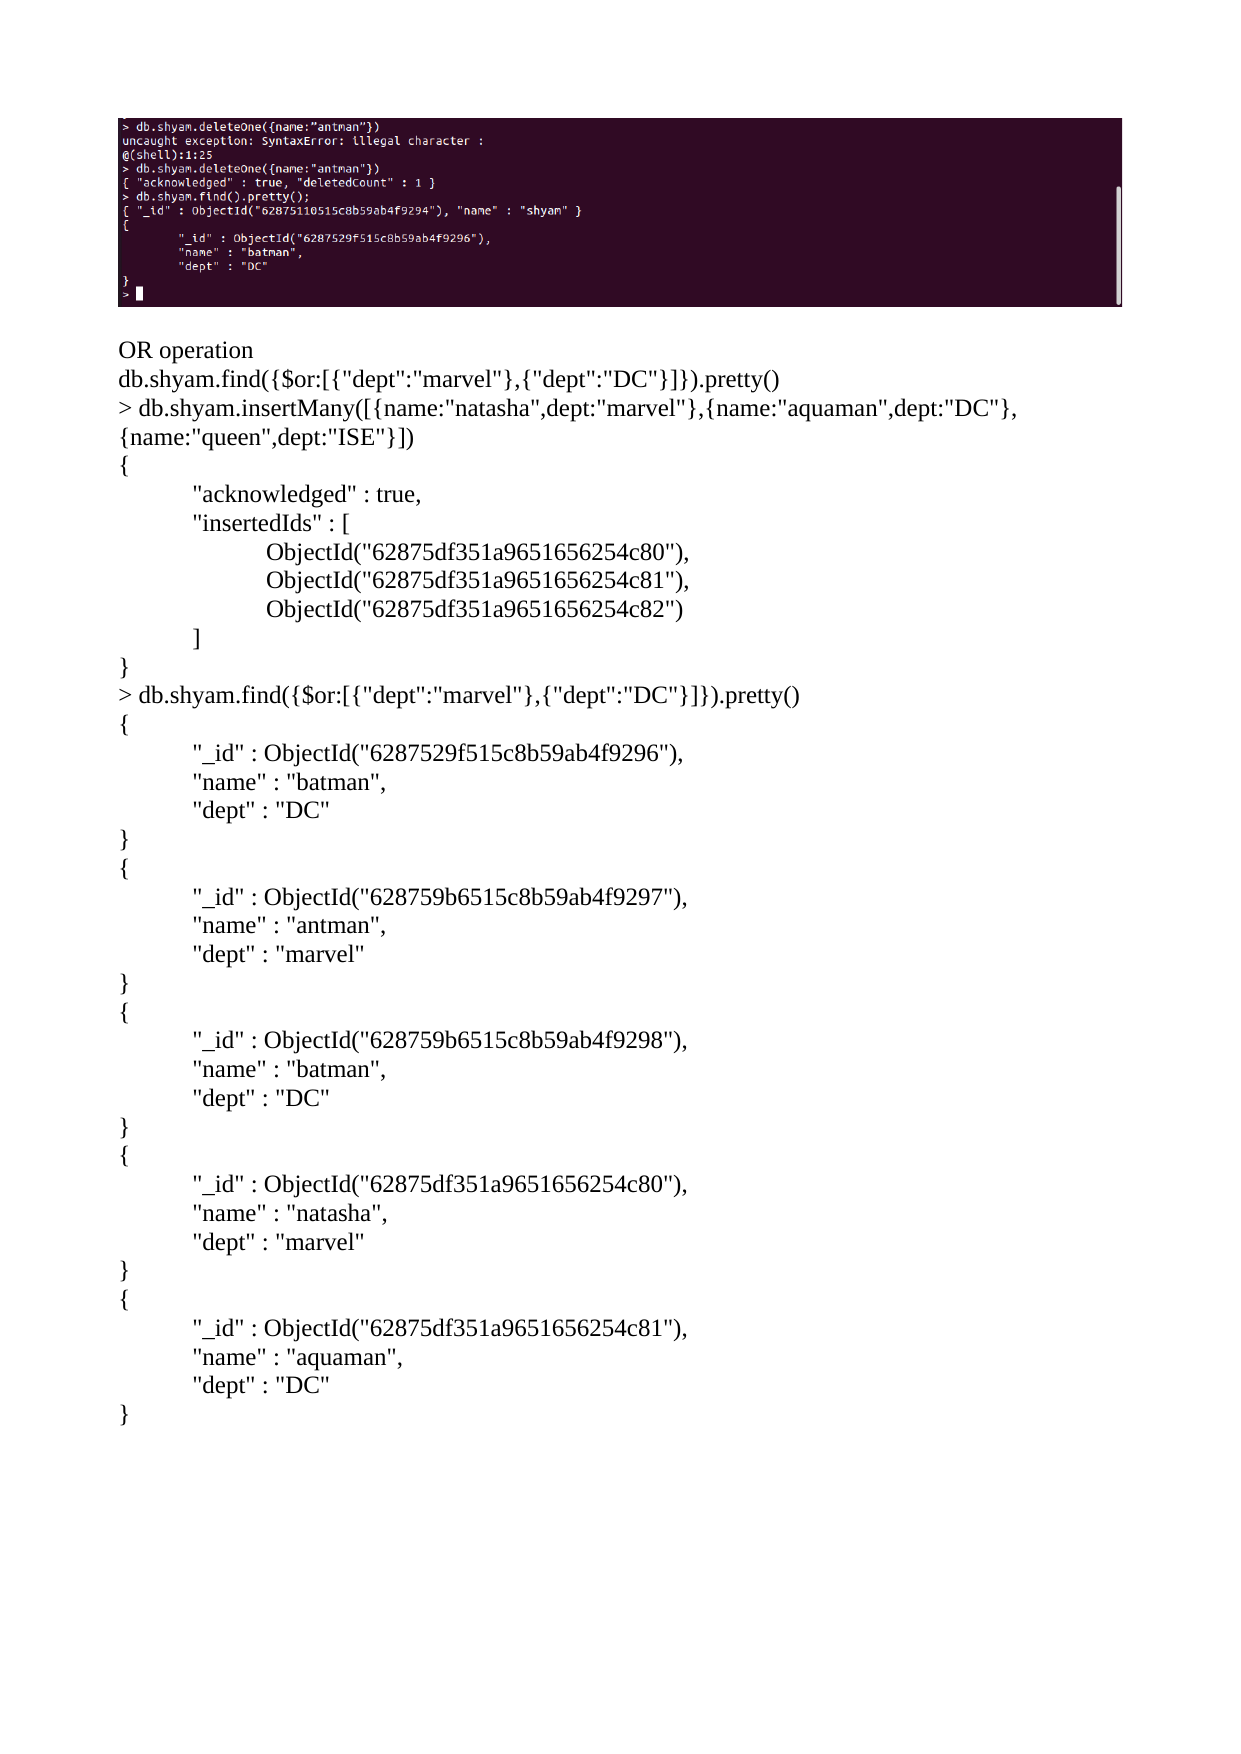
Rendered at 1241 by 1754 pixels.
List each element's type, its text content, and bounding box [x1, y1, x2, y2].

text "_id" : ObjectId("6287529f515c8b59ab4f9296"), [118, 738, 1122, 767]
text "dept" : "DC" [118, 1083, 1122, 1112]
text "_id" : ObjectId("62875df351a9651656254c81"), [118, 1313, 1122, 1342]
text } [118, 1399, 1122, 1428]
text "dept" : "DC" [118, 1371, 1122, 1399]
text { [118, 1141, 1122, 1169]
text ObjectId("62875df351a9651656254c80"), [118, 537, 1122, 566]
text "acknowledged" : true, [118, 479, 1122, 508]
text "name" : "aquaman", [118, 1342, 1122, 1371]
text } [118, 652, 1122, 681]
text ObjectId("62875df351a9651656254c81"), [118, 566, 1122, 594]
text > db.shyam.find({$or:[{"dept":"marvel"},{"dept":"DC"}]}).pretty() [118, 681, 1122, 709]
text { [118, 451, 1122, 479]
picture [118, 118, 1123, 307]
text { [118, 997, 1122, 1026]
text "_id" : ObjectId("62875df351a9651656254c80"), [118, 1169, 1122, 1198]
text "name" : "batman", [118, 767, 1122, 796]
text "dept" : "marvel" [118, 1227, 1122, 1256]
text "_id" : ObjectId("628759b6515c8b59ab4f9298"), [118, 1026, 1122, 1054]
text } [118, 1256, 1122, 1284]
text { [118, 1284, 1122, 1313]
text "insertedIds" : [ [118, 508, 1122, 537]
text ObjectId("62875df351a9651656254c82") [118, 594, 1122, 623]
text { [118, 853, 1122, 882]
text } [118, 968, 1122, 997]
text "name" : "antman", [118, 911, 1122, 939]
text "dept" : "DC" [118, 796, 1122, 824]
text "name" : "batman", [118, 1054, 1122, 1083]
text } [118, 1112, 1122, 1141]
text > db.shyam.insertMany([{name:"natasha",dept:"marvel"},{name:"aquaman",dept:"DC"},{name:"queen",dept:"ISE"}]) [118, 393, 1122, 451]
text "_id" : ObjectId("628759b6515c8b59ab4f9297"), [118, 882, 1122, 911]
text db.shyam.find({$or:[{"dept":"marvel"},{"dept":"DC"}]}).pretty() [118, 364, 1122, 393]
text } [118, 824, 1122, 853]
text "name" : "natasha", [118, 1198, 1122, 1227]
text "dept" : "marvel" [118, 939, 1122, 968]
text ] [118, 623, 1122, 652]
text OR operation [118, 336, 1122, 364]
text { [118, 709, 1122, 738]
